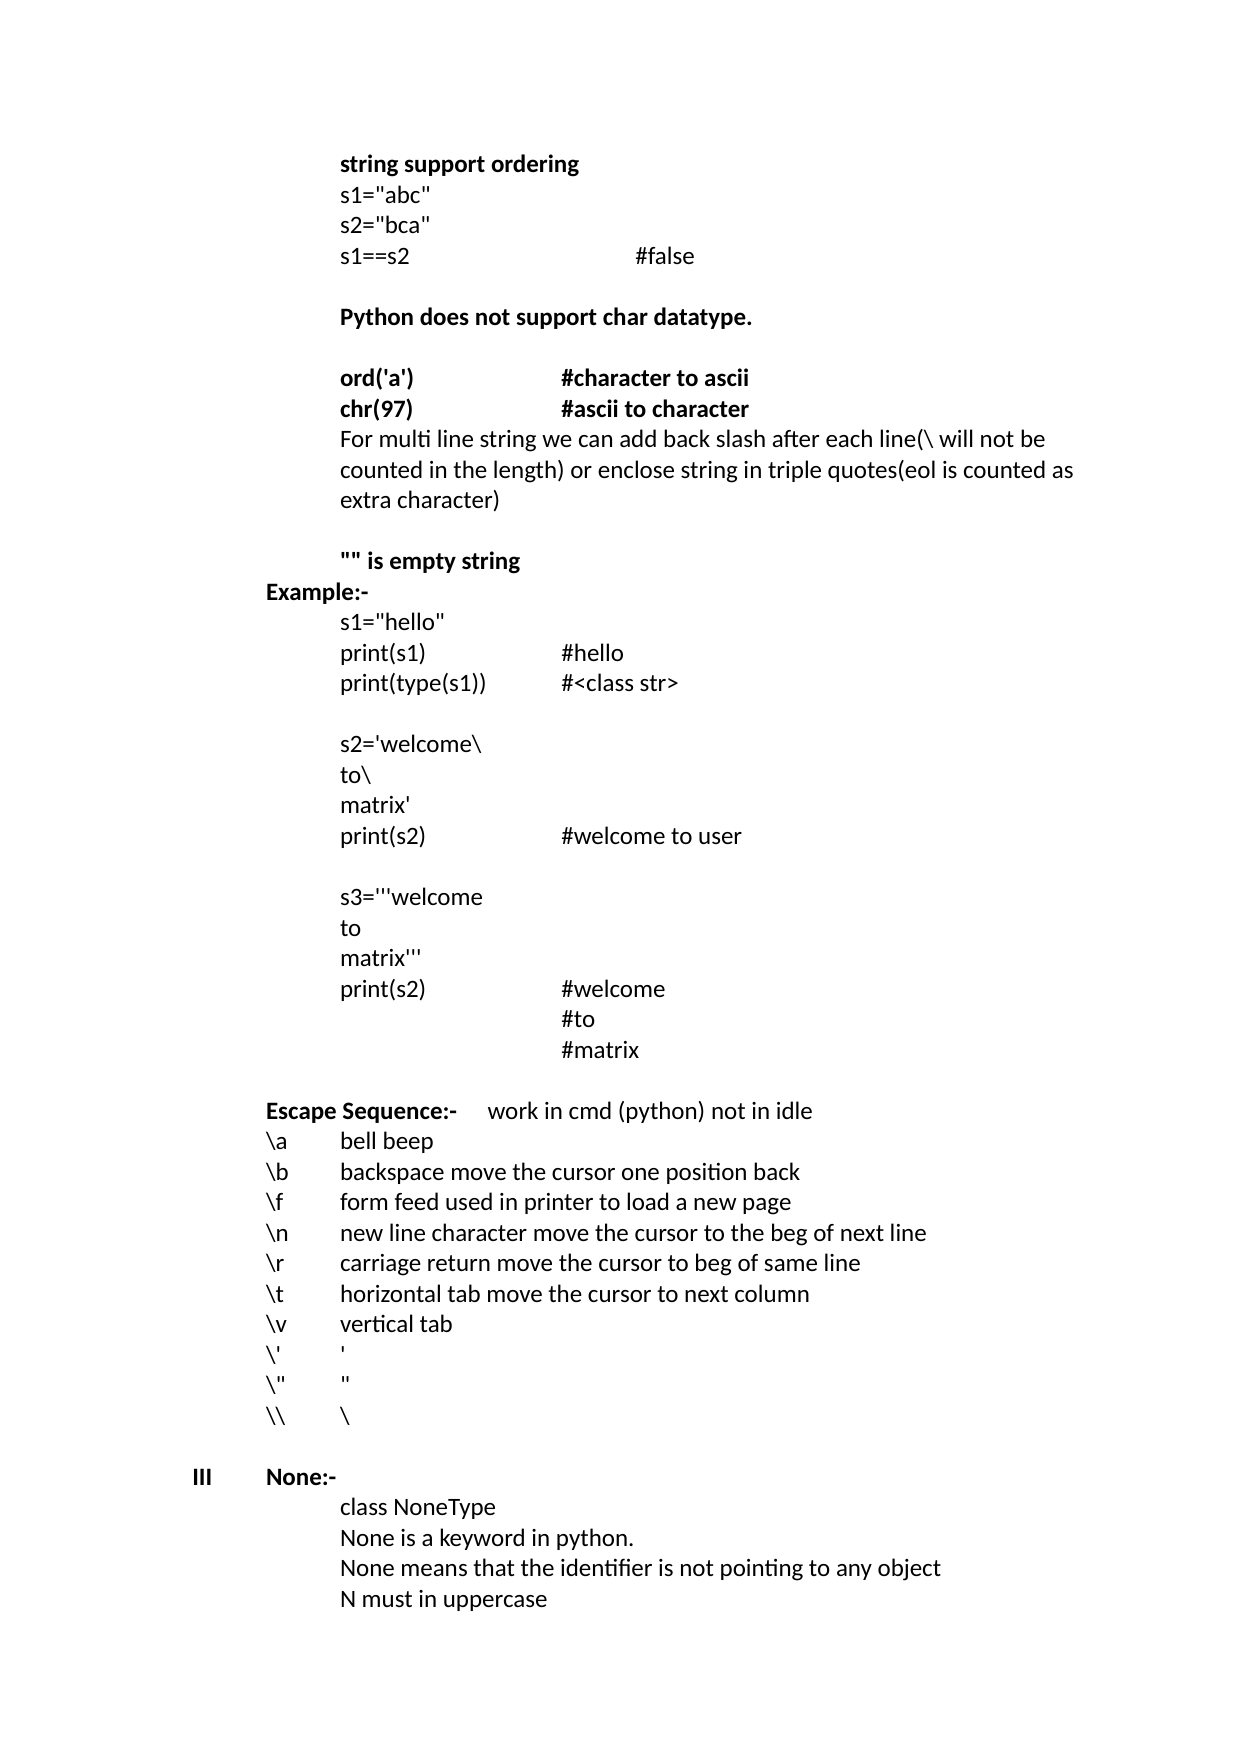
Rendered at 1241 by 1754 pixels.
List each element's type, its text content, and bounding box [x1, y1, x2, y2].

text chr(97) #ascii to character [118, 393, 1122, 423]
text counted in the length) or enclose string in triple quotes(eol is counted as [118, 454, 1122, 484]
text \" " [118, 1369, 1122, 1400]
text None means that the identifier is not pointing to any object [118, 1553, 1122, 1583]
text \a bell beep [118, 1125, 1122, 1156]
text class NoneType [118, 1492, 1122, 1522]
text s1="abc" [118, 179, 1122, 210]
text s1="hello" [118, 606, 1122, 637]
text \f form feed used in printer to load a new page [118, 1186, 1122, 1217]
text Python does not support char datatype. [118, 301, 1122, 332]
text #matrix [118, 1034, 1122, 1064]
text matrix' [118, 789, 1122, 820]
text to [118, 912, 1122, 942]
text extra character) [118, 484, 1122, 515]
text matrix''' [118, 942, 1122, 973]
text print(type(s1)) #<class str> [118, 667, 1122, 698]
text \\ \ [118, 1400, 1122, 1431]
text "" is empty string [118, 545, 1122, 576]
text \' ' [118, 1339, 1122, 1369]
text string support ordering [118, 149, 1122, 179]
text print(s2) #welcome [118, 973, 1122, 1003]
text None is a keyword in python. [118, 1522, 1122, 1553]
text print(s1) #hello [118, 637, 1122, 667]
text \v vertical tab [118, 1308, 1122, 1339]
text ord('a') #character to ascii [118, 362, 1122, 393]
text s1==s2 #false [118, 240, 1122, 271]
text to\ [118, 759, 1122, 789]
text \r carriage return move the cursor to beg of same line [118, 1247, 1122, 1278]
text \n new line character move the cursor to the beg of next line [118, 1217, 1122, 1247]
text For multi line string we can add back slash after each line(\ will not be [118, 423, 1122, 454]
text \b backspace move the cursor one position back [118, 1156, 1122, 1186]
text Escape Sequence:- work in cmd (python) not in idle [118, 1095, 1122, 1125]
text #to [118, 1003, 1122, 1034]
text III None:- [118, 1461, 1122, 1492]
text s2='welcome\ [118, 728, 1122, 759]
text \t horizontal tab move the cursor to next column [118, 1278, 1122, 1308]
text s3='''welcome [118, 881, 1122, 912]
text print(s2) #welcome to user [118, 820, 1122, 851]
text N must in uppercase [118, 1583, 1122, 1614]
text Example:- [118, 576, 1122, 606]
text s2="bca" [118, 210, 1122, 240]
